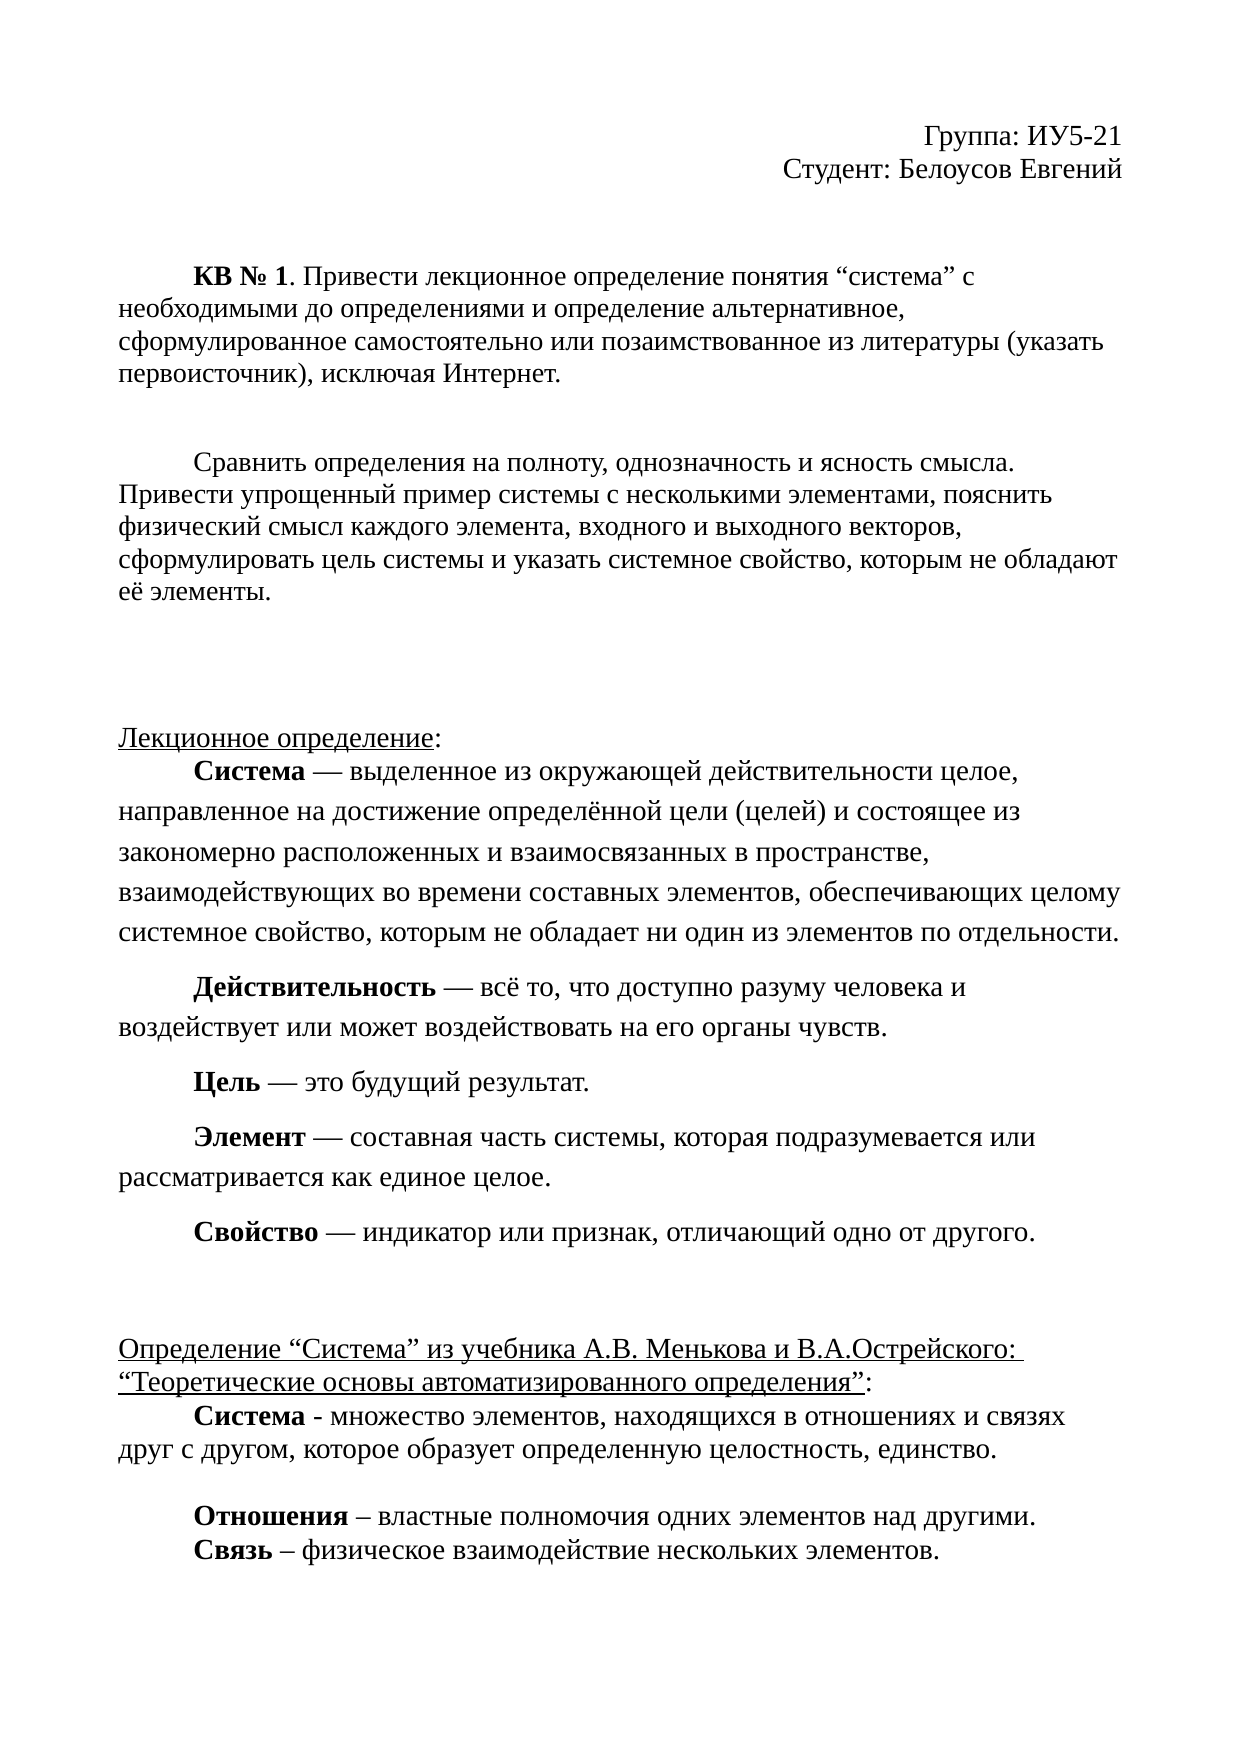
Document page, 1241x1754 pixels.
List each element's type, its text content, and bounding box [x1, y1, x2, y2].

text Действительность — всё то, что доступно разуму человека и воздействует или может воздействовать на его органы чувств. [118, 969, 1122, 1043]
text Группа: ИУ5-21 [118, 118, 1122, 152]
text Система - множество элементов, находящихся в отношениях и связях друг с другом, которое образует определенную целостность, единство. [118, 1398, 1122, 1465]
text Связь – физическое взаимодействие нескольких элементов. [118, 1532, 1122, 1566]
text Определение “Система” из учебника А.В. Менькова и В.А.Острейского: “Теоретические основы автоматизированного определения”: [118, 1331, 1122, 1398]
text Сравнить определения на полноту, однозначность и ясность смысла. Привести упрощенный пример системы с несколькими элементами, пояснить физический смысл каждого элемента, входного и выходного векторов, сформулировать цель системы и указать системное свойство, которым не обладают её элементы. [118, 444, 1122, 607]
text Лекционное определение: [118, 720, 1122, 753]
text Свойство — индикатор или признак, отличающий одно от другого. [118, 1214, 1122, 1247]
text Цель — это будущий результат. [118, 1064, 1122, 1097]
text КВ № 1. Привести лекционное определение понятия “система” с необходимыми до определениями и определение альтернативное, сформулированное самостоятельно или позаимствованное из литературы (указать первоисточник), исключая Интернет. [118, 259, 1122, 388]
text Отношения – властные полномочия одних элементов над другими. [118, 1498, 1122, 1532]
text Система — выделенное из окружающей действительности целое, направленное на достижение определённой цели (целей) и состоящее из закономерно расположенных и взаимосвязанных в пространстве, взаимодействующих во времени составных элементов, обеспечивающих целому системное свойство, которым не обладает ни один из элементов по отдельности. [118, 753, 1122, 948]
text Элемент — составная часть системы, которая подразумевается или рассматривается как единое целое. [118, 1119, 1122, 1192]
text Студент: Белоусов Евгений [118, 152, 1122, 185]
